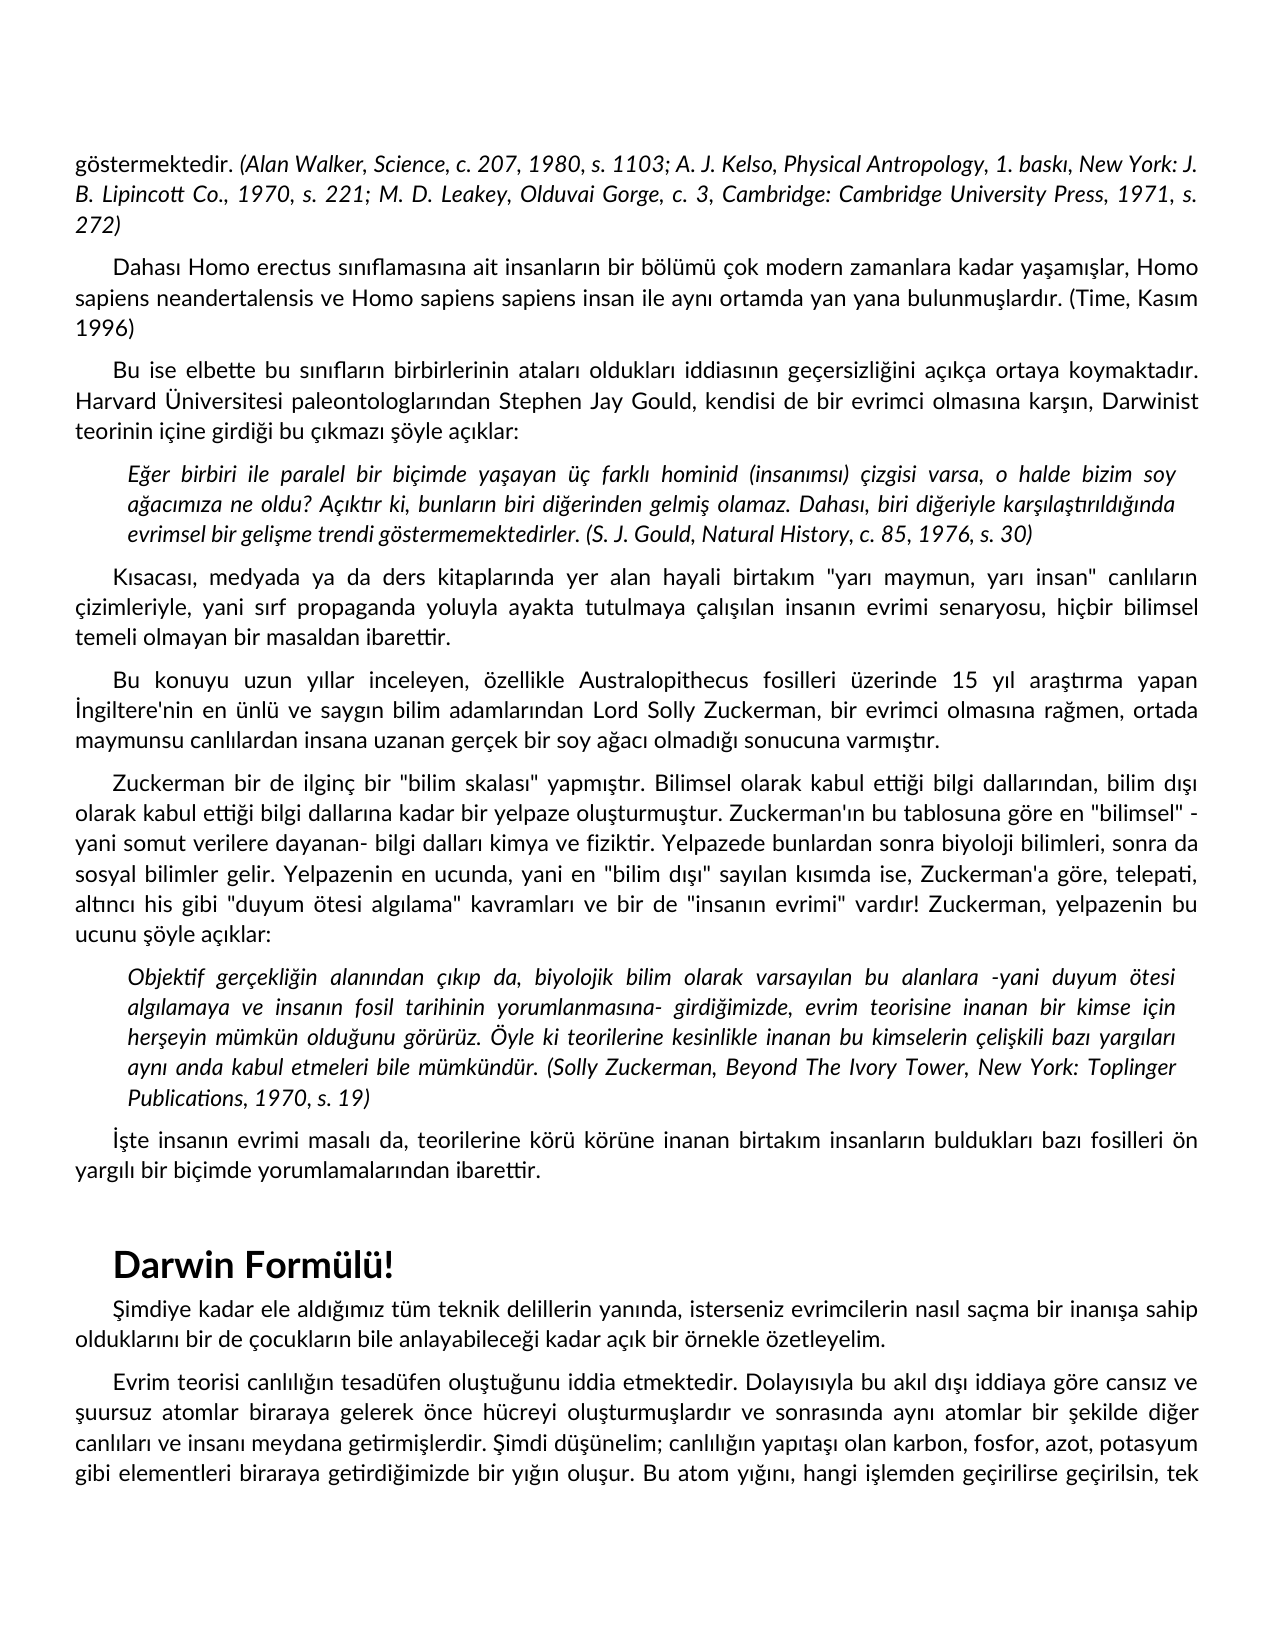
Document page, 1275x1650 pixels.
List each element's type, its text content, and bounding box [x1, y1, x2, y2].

text Evrim teorisi canlılığın tesadüfen oluştuğunu iddia etmektedir. Dolayısıyla bu akıl dışı iddiaya göre cansız ve şuursuz atomlar biraraya gelerek önce hücreyi oluşturmuşlardır ve sonrasında aynı atomlar bir şekilde diğer canlıları ve insanı meydana getirmişlerdir. Şimdi düşünelim; canlılığın yapıtaşı olan karbon, fosfor, azot, potasyum gibi elementleri biraraya getirdiğimizde bir yığın oluşur. Bu atom yığını, hangi işlemden geçirilirse geçirilsin, tek [75, 1368, 1200, 1486]
text Dahası Homo erectus sınıflamasına ait insanların bir bölümü çok modern zamanlara kadar yaşamışlar, Homo sapiens neandertalensis ve Homo sapiens sapiens insan ile aynı ortamda yan yana bulunmuşlardır. (Time, Kasım 1996) [75, 253, 1200, 341]
text Şimdiye kadar ele aldığımız tüm teknik delillerin yanında, isterseniz evrimcilerin nasıl saçma bir inanışa sahip olduklarını bir de çocukların bile anlayabileceği kadar açık bir örnekle özetleyelim. [75, 1295, 1200, 1353]
text göstermektedir. (Alan Walker, Science, c. 207, 1980, s. 1103; A. J. Kelso, Physical Antropology, 1. baskı, New York: J. B. Lipincott Co., 1970, s. 221; M. D. Leakey, Olduvai Gorge, c. 3, Cambridge: Cambridge University Press, 1971, s. 272) [75, 150, 1200, 238]
text Objektif gerçekliğin alanından çıkıp da, biyolojik bilim olarak varsayılan bu alanlara -yani duyum ötesi algılamaya ve insanın fosil tarihinin yorumlanmasına- girdiğimizde, evrim teorisine inanan bir kimse için herşeyin mümkün olduğunu görürüz. Öyle ki teorilerine kesinlikle inanan bu kimselerin çelişkili bazı yargıları aynı anda kabul etmeleri bile mümkündür. (Solly Zuckerman, Beyond The Ivory Tower, New York: Toplinger Publications, 1970, s. 19) [127, 962, 1177, 1111]
text İşte insanın evrimi masalı da, teorilerine körü körüne inanan birtakım insanların buldukları bazı fosilleri ön yargılı bir biçimde yorumlamalarından ibarettir. [75, 1126, 1200, 1184]
text Bu konuyu uzun yıllar inceleyen, özellikle Australopithecus fosilleri üzerinde 15 yıl araştırma yapan İngiltere'nin en ünlü ve saygın bilim adamlarından Lord Solly Zuckerman, bir evrimci olmasına rağmen, ortada maymunsu canlılardan insana uzanan gerçek bir soy ağacı olmadığı sonucuna varmıştır. [75, 666, 1200, 753]
text Eğer birbiri ile paralel bir biçimde yaşayan üç farklı hominid (insanımsı) çizgisi varsa, o halde bizim soy ağacımıza ne oldu? Açıktır ki, bunların biri diğerinden gelmiş olamaz. Dahası, biri diğeriyle karşılaştırıldığında evrimsel bir gelişme trendi göstermemektedirler. (S. J. Gould, Natural History, c. 85, 1976, s. 30) [127, 459, 1177, 547]
text Zuckerman bir de ilginç bir "bilim skalası" yapmıştır. Bilimsel olarak kabul ettiği bilgi dallarından, bilim dışı olarak kabul ettiği bilgi dallarına kadar bir yelpaze oluşturmuştur. Zuckerman'ın bu tablosuna göre en "bilimsel" -yani somut verilere dayanan- bilgi dalları kimya ve fiziktir. Yelpazede bunlardan sonra biyoloji bilimleri, sonra da sosyal bilimler gelir. Yelpazenin en ucunda, yani en "bilim dışı" sayılan kısımda ise, Zuckerman'a göre, telepati, altıncı his gibi "duyum ötesi algılama" kavramları ve bir de "insanın evrimi" vardır! Zuckerman, yelpazenin bu ucunu şöyle açıklar: [75, 769, 1200, 947]
text Bu ise elbette bu sınıfların birbirlerinin ataları oldukları iddiasının geçersizliğini açıkça ortaya koymaktadır. Harvard Üniversitesi paleontologlarından Stephen Jay Gould, kendisi de bir evrimci olmasına karşın, Darwinist teorinin içine girdiği bu çıkmazı şöyle açıklar: [75, 356, 1200, 444]
text Kısacası, medyada ya da ders kitaplarında yer alan hayali birtakım "yarı maymun, yarı insan" canlıların çizimleriyle, yani sırf propaganda yoluyla ayakta tutulmaya çalışılan insanın evrimi senaryosu, hiçbir bilimsel temeli olmayan bir masaldan ibarettir. [75, 562, 1200, 650]
subtitle Darwin Formülü! [112, 1242, 1200, 1287]
